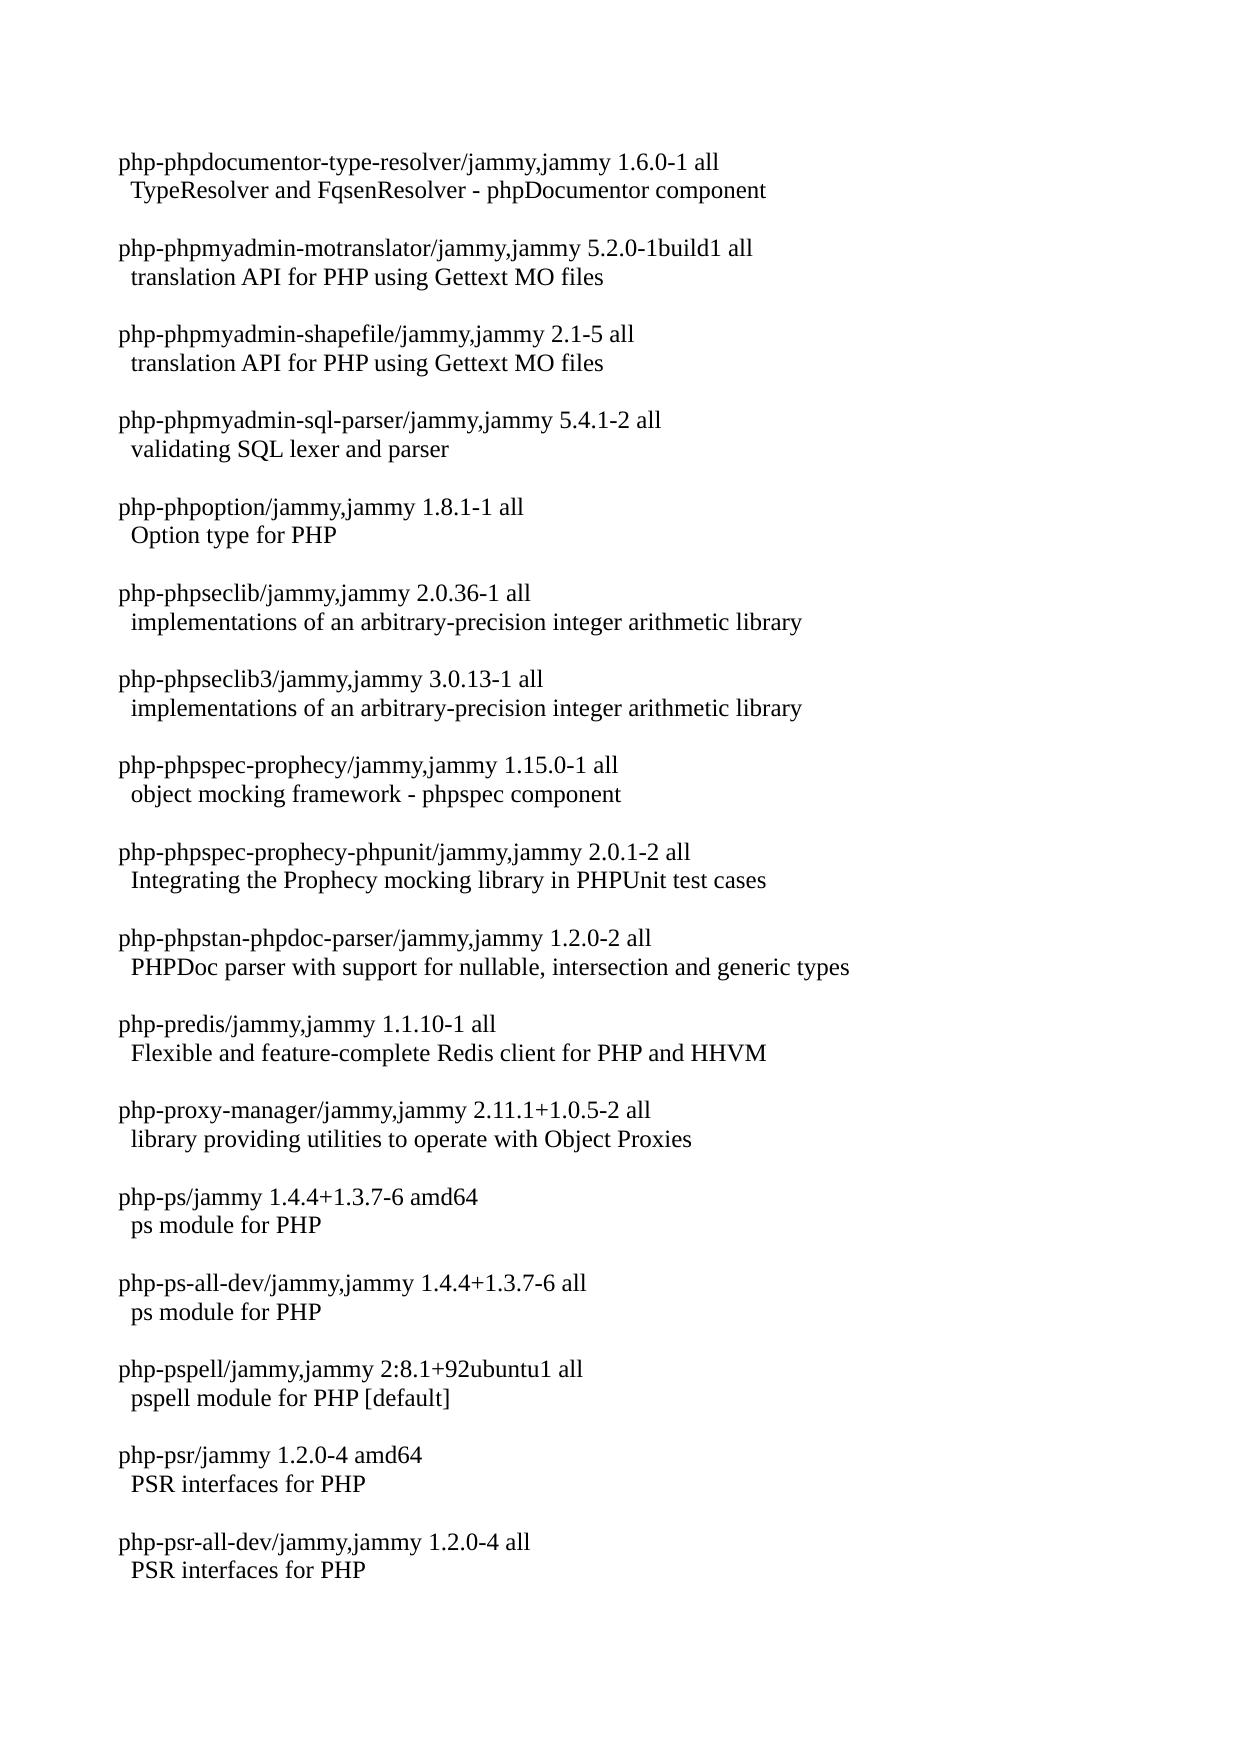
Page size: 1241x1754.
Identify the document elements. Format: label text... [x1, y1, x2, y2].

text Option type for PHP [118, 521, 1122, 549]
text ps module for PHP [118, 1211, 1122, 1239]
text php-psr-all-dev/jammy,jammy 1.2.0-4 all [118, 1527, 1122, 1556]
text php-pspell/jammy,jammy 2:8.1+92ubuntu1 all [118, 1354, 1122, 1383]
text php-ps/jammy 1.4.4+1.3.7-6 amd64 [118, 1182, 1122, 1211]
text implementations of an arbitrary-precision integer arithmetic library [118, 693, 1122, 722]
text translation API for PHP using Gettext MO files [118, 262, 1122, 291]
text translation API for PHP using Gettext MO files [118, 348, 1122, 377]
text implementations of an arbitrary-precision integer arithmetic library [118, 607, 1122, 636]
text php-psr/jammy 1.2.0-4 amd64 [118, 1441, 1122, 1469]
text php-phpspec-prophecy/jammy,jammy 1.15.0-1 all [118, 751, 1122, 779]
text Flexible and feature-complete Redis client for PHP and HHVM [118, 1038, 1122, 1067]
text php-phpstan-phpdoc-parser/jammy,jammy 1.2.0-2 all [118, 923, 1122, 952]
text PHPDoc parser with support for nullable, intersection and generic types [118, 952, 1122, 981]
text object mocking framework - phpspec component [118, 779, 1122, 808]
text php-phpoption/jammy,jammy 1.8.1-1 all [118, 492, 1122, 521]
text php-phpmyadmin-motranslator/jammy,jammy 5.2.0-1build1 all [118, 233, 1122, 262]
text php-phpseclib/jammy,jammy 2.0.36-1 all [118, 578, 1122, 607]
text php-predis/jammy,jammy 1.1.10-1 all [118, 1009, 1122, 1038]
text php-phpseclib3/jammy,jammy 3.0.13-1 all [118, 664, 1122, 693]
text Integrating the Prophecy mocking library in PHPUnit test cases [118, 866, 1122, 894]
text validating SQL lexer and parser [118, 434, 1122, 463]
text php-proxy-manager/jammy,jammy 2.11.1+1.0.5-2 all [118, 1096, 1122, 1124]
text php-phpspec-prophecy-phpunit/jammy,jammy 2.0.1-2 all [118, 837, 1122, 866]
text TypeResolver and FqsenResolver - phpDocumentor component [118, 176, 1122, 204]
text ps module for PHP [118, 1297, 1122, 1326]
text php-ps-all-dev/jammy,jammy 1.4.4+1.3.7-6 all [118, 1268, 1122, 1297]
text PSR interfaces for PHP [118, 1469, 1122, 1498]
text php-phpmyadmin-sql-parser/jammy,jammy 5.4.1-2 all [118, 406, 1122, 434]
text pspell module for PHP [default] [118, 1383, 1122, 1412]
text PSR interfaces for PHP [118, 1556, 1122, 1584]
text php-phpdocumentor-type-resolver/jammy,jammy 1.6.0-1 all [118, 147, 1122, 176]
text library providing utilities to operate with Object Proxies [118, 1124, 1122, 1153]
text php-phpmyadmin-shapefile/jammy,jammy 2.1-5 all [118, 319, 1122, 348]
